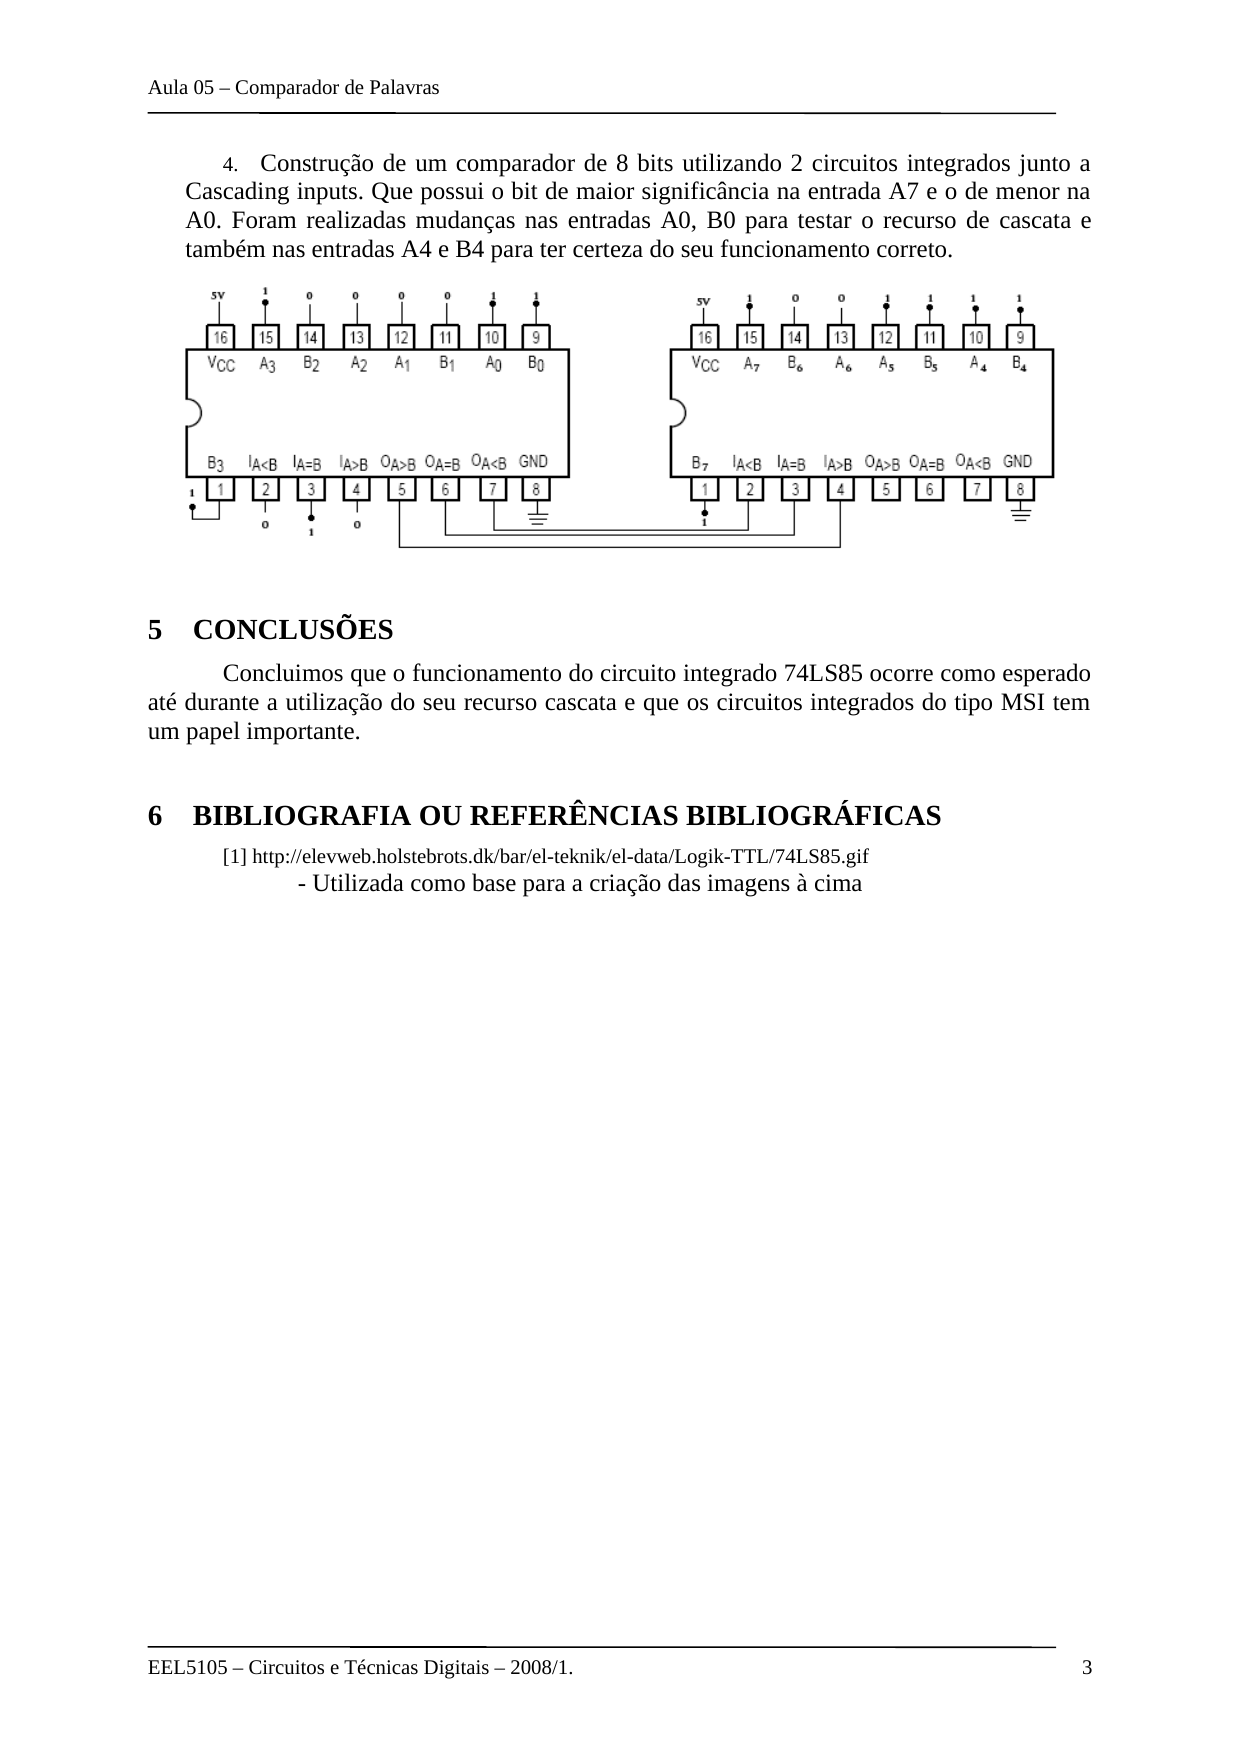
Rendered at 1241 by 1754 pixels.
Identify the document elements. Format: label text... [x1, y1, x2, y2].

subtitle bibliografia OU REFERÊNCIAS BIBLIOGRÁFICAS [148, 798, 1092, 832]
text - Utilizada como base para a criação das imagens à cima [148, 868, 1092, 897]
text [1] http://elevweb.holstebrots.dk/bar/el-teknik/el-data/Logik-TTL/74LS85.gif [148, 844, 1092, 868]
subtitle conclusões [148, 612, 1092, 646]
list Construção de um comparador de 8 bits utilizando 2 circuitos integrados junto a Cascading inputs. Que possui o bit de maior significância na entrada A7 e o de menor na A0. Foram realizadas mudanças nas entradas A0, B0 para testar o recurso de cascata e também nas entradas A4 e B4 para ter certeza do seu funcionamento correto. [148, 148, 1092, 263]
picture [183, 286, 1057, 564]
text Concluimos que o funcionamento do circuito integrado 74LS85 ocorre como esperado até durante a utilização do seu recurso cascata e que os circuitos integrados do tipo MSI tem um papel importante. [148, 658, 1092, 745]
